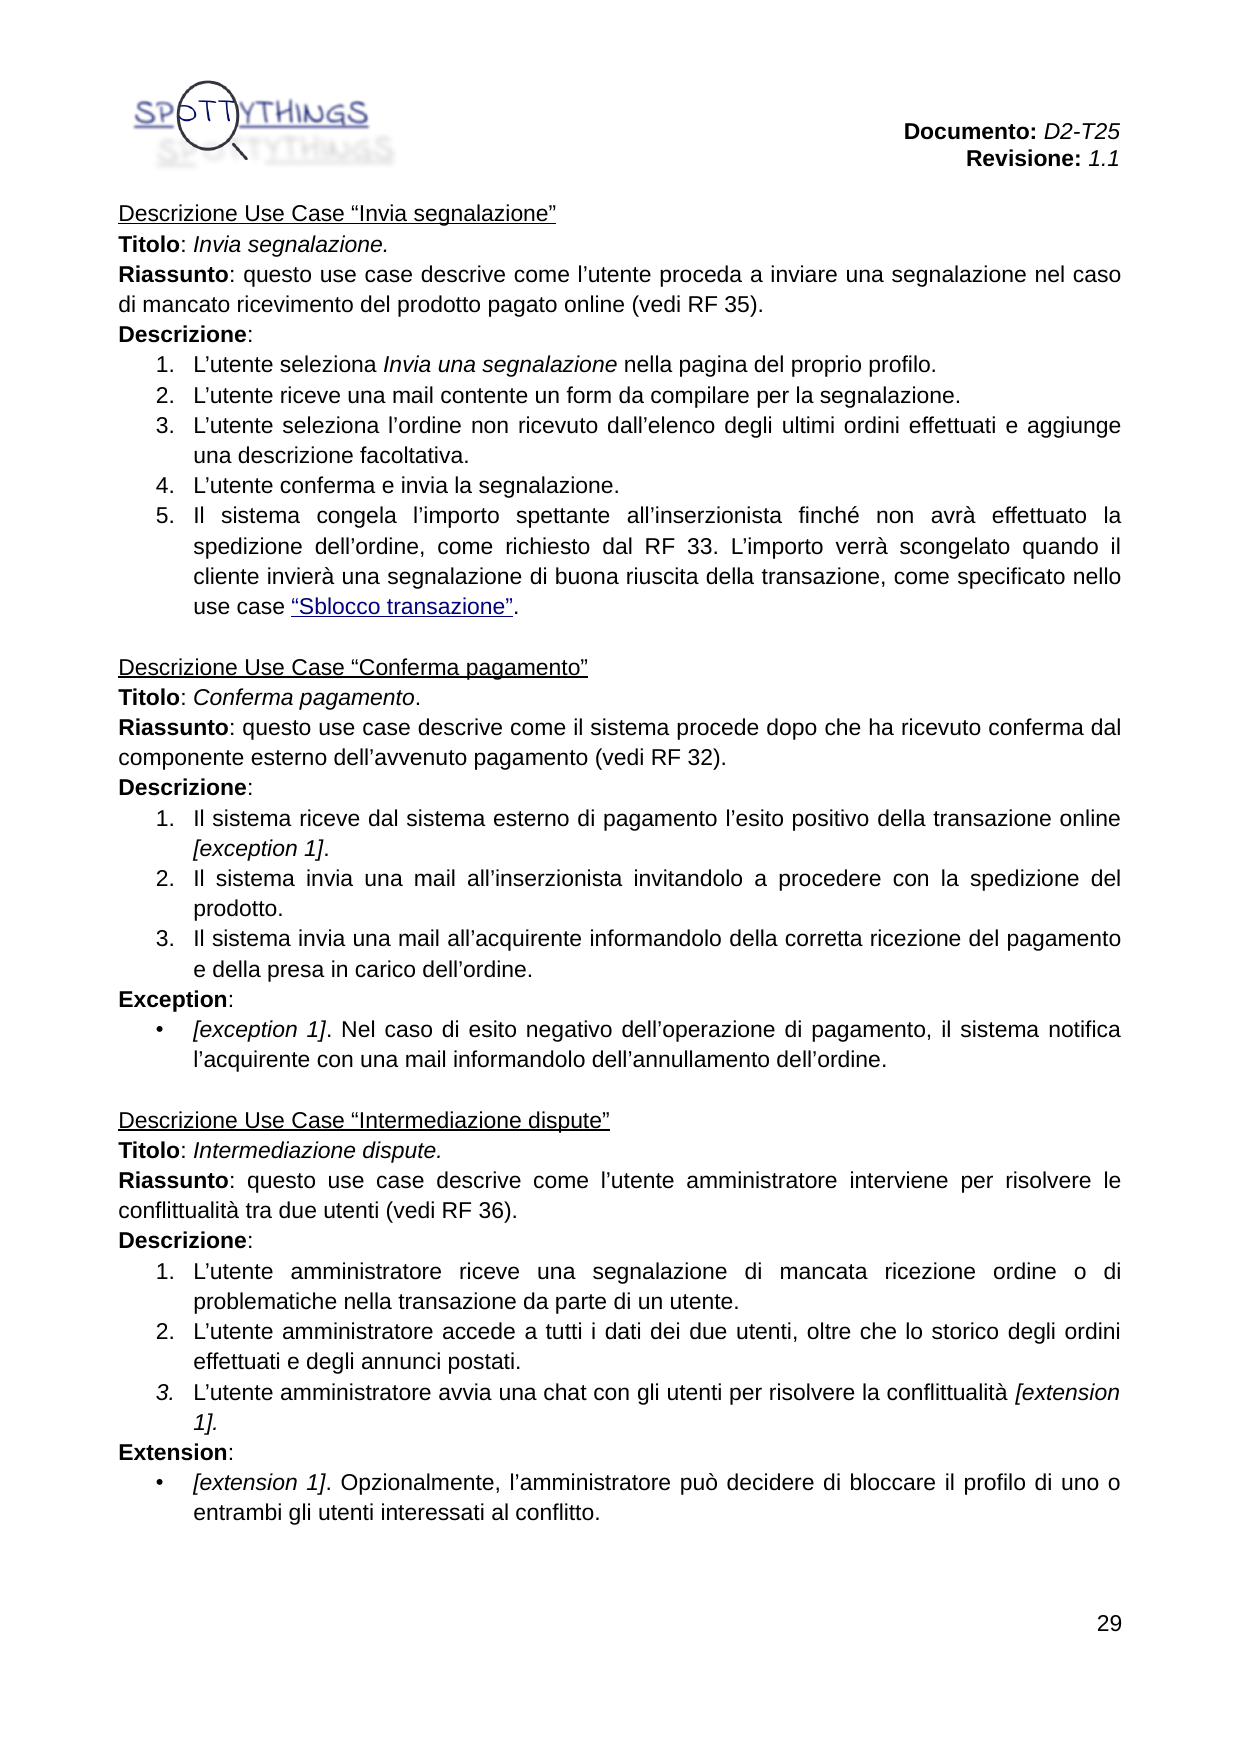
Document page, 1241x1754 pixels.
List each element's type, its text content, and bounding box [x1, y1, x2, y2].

picture [123, 73, 399, 187]
list L’utente amministratore accede a tutti i dati dei due utenti, oltre che lo storico degli ordini effettuati e degli annunci postati. [156, 1318, 1122, 1374]
text Descrizione: [118, 774, 1122, 801]
text Titolo: Invia segnalazione. [118, 231, 1122, 257]
list L’utente conferma e invia la segnalazione. [156, 472, 1122, 498]
text Extension: [118, 1439, 1122, 1465]
list Il sistema riceve dal sistema esterno di pagamento l’esito positivo della transazione online [exception 1]. [156, 804, 1122, 861]
list Il sistema invia una mail all’acquirente informandolo della corretta ricezione del pagamento e della presa in carico dell’ordine. [156, 925, 1122, 982]
list L’utente amministratore avvia una chat con gli utenti per risolvere la conflittualità [extension 1]. [156, 1378, 1122, 1435]
text Exception: [118, 986, 1122, 1012]
text Titolo: Intermediazione dispute. [118, 1137, 1122, 1163]
list [exception 1]. Nel caso di esito negativo dell’operazione di pagamento, il sistema notifica l’acquirente con una mail informandolo dell’annullamento dell’ordine. [156, 1016, 1122, 1072]
list Il sistema invia una mail all’inserzionista invitandolo a procedere con la spedizione del prodotto. [156, 865, 1122, 921]
list L’utente seleziona l’ordine non ricevuto dall’elenco degli ultimi ordini effettuati e aggiunge una descrizione facoltativa. [156, 412, 1122, 468]
text Descrizione Use Case “Invia segnalazione” [118, 200, 1122, 227]
text Descrizione: [118, 1227, 1122, 1254]
list L’utente riceve una mail contente un form da compilare per la segnalazione. [156, 382, 1122, 408]
text Riassunto: questo use case descrive come il sistema procede dopo che ha ricevuto conferma dal componente esterno dell’avvenuto pagamento (vedi RF 32). [118, 714, 1122, 770]
list L’utente amministratore riceve una segnalazione di mancata ricezione ordine o di problematiche nella transazione da parte di un utente. [156, 1258, 1122, 1314]
text Descrizione Use Case “Conferma pagamento” [118, 653, 1122, 680]
text Riassunto: questo use case descrive come l’utente proceda a inviare una segnalazione nel caso di mancato ricevimento del prodotto pagato online (vedi RF 35). [118, 261, 1122, 317]
text Descrizione Use Case “Intermediazione dispute” [118, 1107, 1122, 1133]
list Il sistema congela l’importo spettante all’inserzionista finché non avrà effettuato la spedizione dell’ordine, come richiesto dal RF 33. L’importo verrà scongelato quando il cliente invierà una segnalazione di buona riuscita della transazione, come specificato nello use case “Sblocco transazione”. [156, 502, 1122, 619]
text Descrizione: [118, 321, 1122, 347]
list L’utente seleziona Invia una segnalazione nella pagina del proprio profilo. [156, 351, 1122, 378]
list [extension 1]. Opzionalmente, l’amministratore può decidere di bloccare il profilo di uno o entrambi gli utenti interessati al conflitto. [156, 1469, 1122, 1526]
text Riassunto: questo use case descrive come l’utente amministratore interviene per risolvere le conflittualità tra due utenti (vedi RF 36). [118, 1167, 1122, 1223]
text Titolo: Conferma pagamento. [118, 684, 1122, 710]
